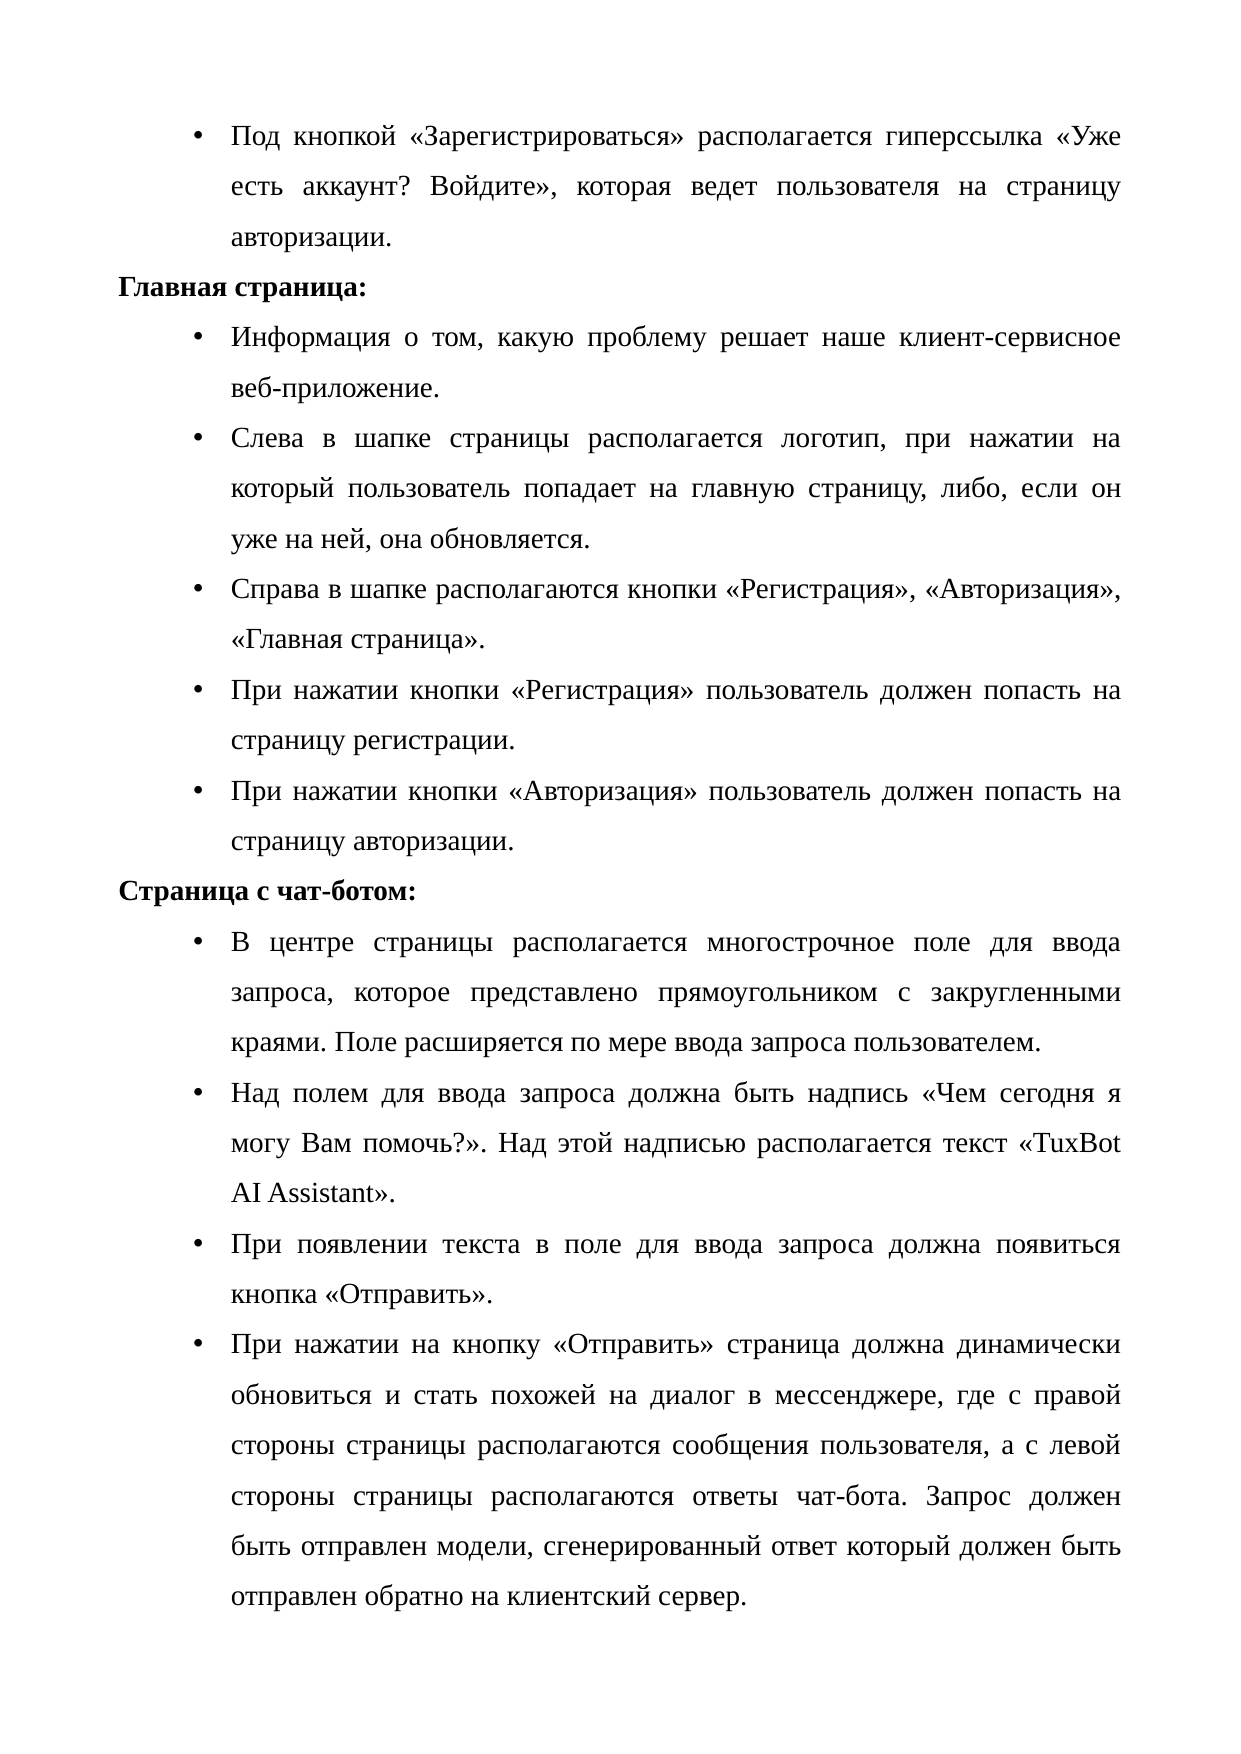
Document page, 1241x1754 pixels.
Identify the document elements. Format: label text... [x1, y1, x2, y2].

list Справа в шапке располагаются кнопки «Регистрация», «Авторизация», «Главная страница». [193, 571, 1122, 655]
list При нажатии кнопки «Регистрация» пользователь должен попасть на страницу регистрации. [193, 672, 1122, 756]
list При нажатии кнопки «Авторизация» пользователь должен попасть на страницу авторизации. [193, 773, 1122, 857]
text Главная страница: [118, 269, 1122, 303]
list Информация о том, какую проблему решает наше клиент-сервисное веб-приложение. [193, 319, 1122, 403]
list Под кнопкой «Зарегистрироваться» располагается гиперссылка «Уже есть аккаунт? Войдите», которая ведет пользователя на страницу авторизации. [193, 118, 1122, 252]
list Слева в шапке страницы располагается логотип, при нажатии на который пользователь попадает на главную страницу, либо, если он уже на ней, она обновляется. [193, 420, 1122, 554]
list При нажатии на кнопку «Отправить» страница должна динамически обновиться и стать похожей на диалог в мессенджере, где с правой стороны страницы располагаются сообщения пользователя, а с левой стороны страницы располагаются ответы чат-бота. Запрос должен быть отправлен модели, сгенерированный ответ который должен быть отправлен обратно на клиентский сервер. [193, 1327, 1122, 1612]
list Над полем для ввода запроса должна быть надпись «Чем сегодня я могу Вам помочь?». Над этой надписью располагается текст «TuxBot AI Assistant». [193, 1075, 1122, 1209]
text Страница с чат-ботом: [118, 873, 1122, 907]
list В центре страницы располагается многострочное поле для ввода запроса, которое представлено прямоугольником с закругленными краями. Поле расширяется по мере ввода запроса пользователем. [193, 924, 1122, 1058]
list При появлении текста в поле для ввода запроса должна появиться кнопка «Отправить». [193, 1226, 1122, 1310]
